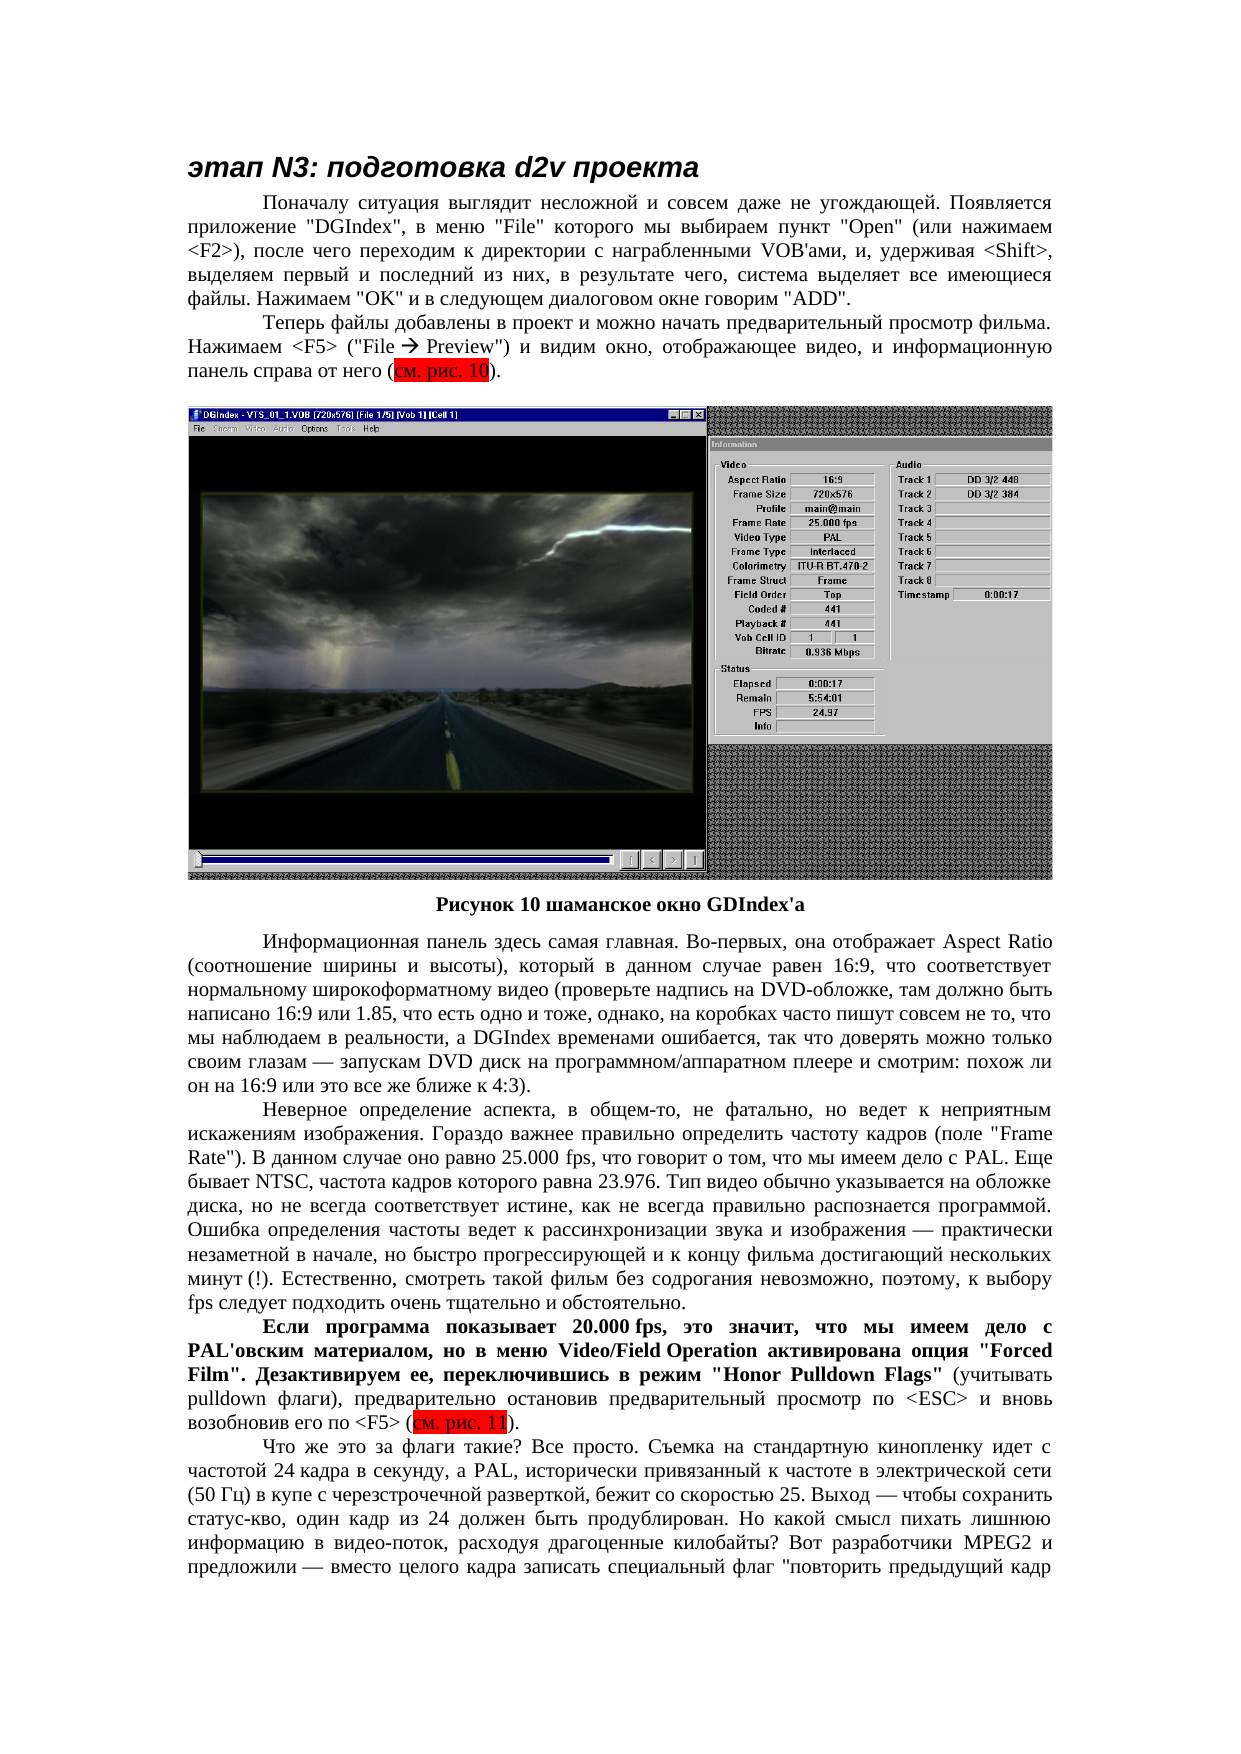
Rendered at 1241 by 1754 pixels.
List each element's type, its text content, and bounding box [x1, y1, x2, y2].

text Рисунок 10 шаманское окно GDIndex'а [187, 892, 1053, 916]
picture [187, 406, 1053, 880]
text Что же это за флаги такие? Все просто. Съемка на стандартную кинопленку идет с частотой 24 кадра в секунду, а PAL, исторически привязанный к частоте в электрической сети (50 Гц) в купе с черезстрочечной разверткой, бежит со скоростью 25. Выход — чтобы сохранить статус-кво, один кадр из 24 должен быть продублирован. Но какой смысл пихать лишнюю информацию в видео-поток, расходуя драгоценные килобайты? Вот разработчики MPEG2 и предложили — вместо целого кадра записать специальный флаг "повторить предыдущий кадр [187, 1434, 1053, 1578]
text Если программа показывает 20.000 fps, это значит, что мы имеем дело с PAL'овским материалом, но в меню Video/Field Operation активирована опция "Forced Film". Дезактивируем ее, переключившись в режим "Honor Pulldown Flags" (учитывать pulldown флаги), предварительно остановив предварительный просмотр по <ESC> и вновь возобновив его по <F5> (см. рис. 11). [187, 1314, 1053, 1434]
text Поначалу ситуация выглядит несложной и совсем даже не угождающей. Появляется приложение "DGIndex", в меню "File" которого мы выбираем пункт "Open" (или нажимаем <F2>), после чего переходим к директории с награбленными VOB'ами, и, удерживая <Shift>, выделяем первый и последний из них, в результате чего, система выделяет все имеющиеся файлы. Нажимаем "OK" и в следующем диалоговом окне говорим "ADD". [187, 190, 1053, 310]
text Теперь файлы добавлены в проект и можно начать предварительный просмотр фильма. Нажимаем <F5> ("File  Preview") и видим окно, отображающее видео, и информационную панель справа от него (см. рис. 10). [187, 310, 1053, 382]
text Неверное определение аспекта, в общем-то, не фатально, но ведет к неприятным искажениям изображения. Гораздо важнее правильно определить частоту кадров (поле "Frame Rate"). В данном случае оно равно 25.000 fps, что говорит о том, что мы имеем дело с PAL. Еще бывает NTSC, частота кадров которого равна 23.976. Тип видео обычно указывается на обложке диска, но не всегда соответствует истине, как не всегда правильно распознается программой. Ошибка определения частоты ведет к рассинхронизации звука и изображения — практически незаметной в начале, но быстро прогрессирующей и к концу фильма достигающий нескольких минут (!). Естественно, смотреть такой фильм без содрогания невозможно, поэтому, к выбору fps следует подходить очень тщательно и обстоятельно. [187, 1097, 1053, 1314]
text Информационная панель здесь самая главная. Во-первых, она отображает Aspect Ratio (соотношение ширины и высоты), который в данном случае равен 16:9, что соответствует нормальному широкоформатному видео (проверьте надпись на DVD-обложке, там должно быть написано 16:9 или 1.85, что есть одно и тоже, однако, на коробках часто пишут совсем не то, что мы наблюдаем в реальности, а DGIndex временами ошибается, так что доверять можно только своим глазам — запускам DVD диск на программном/аппаратном плеере и смотрим: похож ли он на 16:9 или это все же ближе к 4:3). [187, 929, 1053, 1097]
subtitle этап N3: подготовка d2v проекта [187, 150, 1053, 183]
